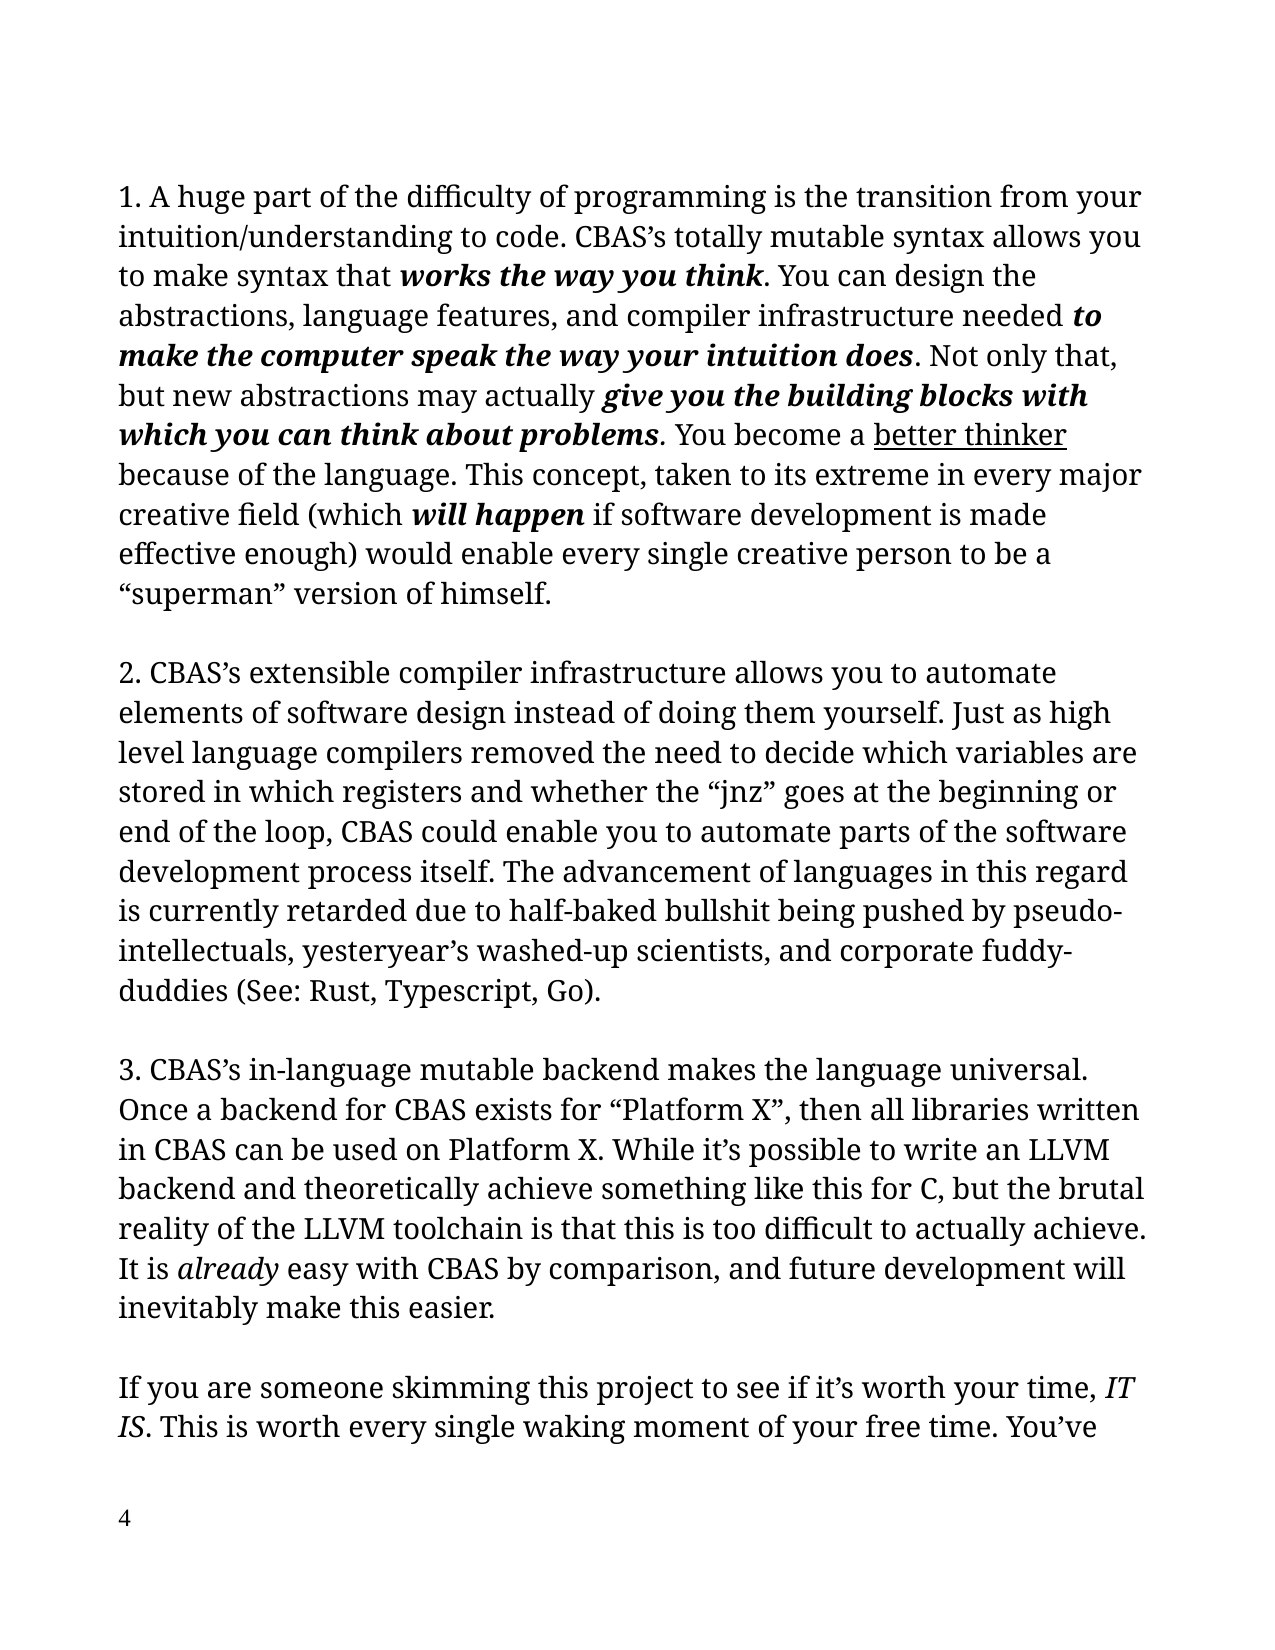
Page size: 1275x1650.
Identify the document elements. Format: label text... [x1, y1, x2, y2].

text If you are someone skimming this project to see if it’s worth your time, IT IS. This is worth every single waking moment of your free time. You’ve [118, 1367, 1157, 1446]
text 1. A huge part of the difficulty of programming is the transition from your intuition/understanding to code. CBAS’s totally mutable syntax allows you to make syntax that works the way you think. You can design the abstractions, language features, and compiler infrastructure needed to make the computer speak the way your intuition does. Not only that, but new abstractions may actually give you the building blocks with which you can think about problems. You become a better thinker because of the language. This concept, taken to its extreme in every major creative field (which will happen if software development is made effective enough) would enable every single creative person to be a “superman” version of himself. [118, 176, 1157, 613]
text 2. CBAS’s extensible compiler infrastructure allows you to automate elements of software design instead of doing them yourself. Just as high level language compilers removed the need to decide which variables are stored in which registers and whether the “jnz” goes at the beginning or end of the loop, CBAS could enable you to automate parts of the software development process itself. The advancement of languages in this regard is currently retarded due to half-baked bullshit being pushed by pseudo-intellectuals, yesteryear’s washed-up scientists, and corporate fuddy-duddies (See: Rust, Typescript, Go). [118, 653, 1157, 1010]
text 3. CBAS’s in-language mutable backend makes the language universal. Once a backend for CBAS exists for “Platform X”, then all libraries written in CBAS can be used on Platform X. While it’s possible to write an LLVM backend and theoretically achieve something like this for C, but the brutal reality of the LLVM toolchain is that this is too difficult to actually achieve. It is already easy with CBAS by comparison, and future development will inevitably make this easier. [118, 1049, 1157, 1327]
